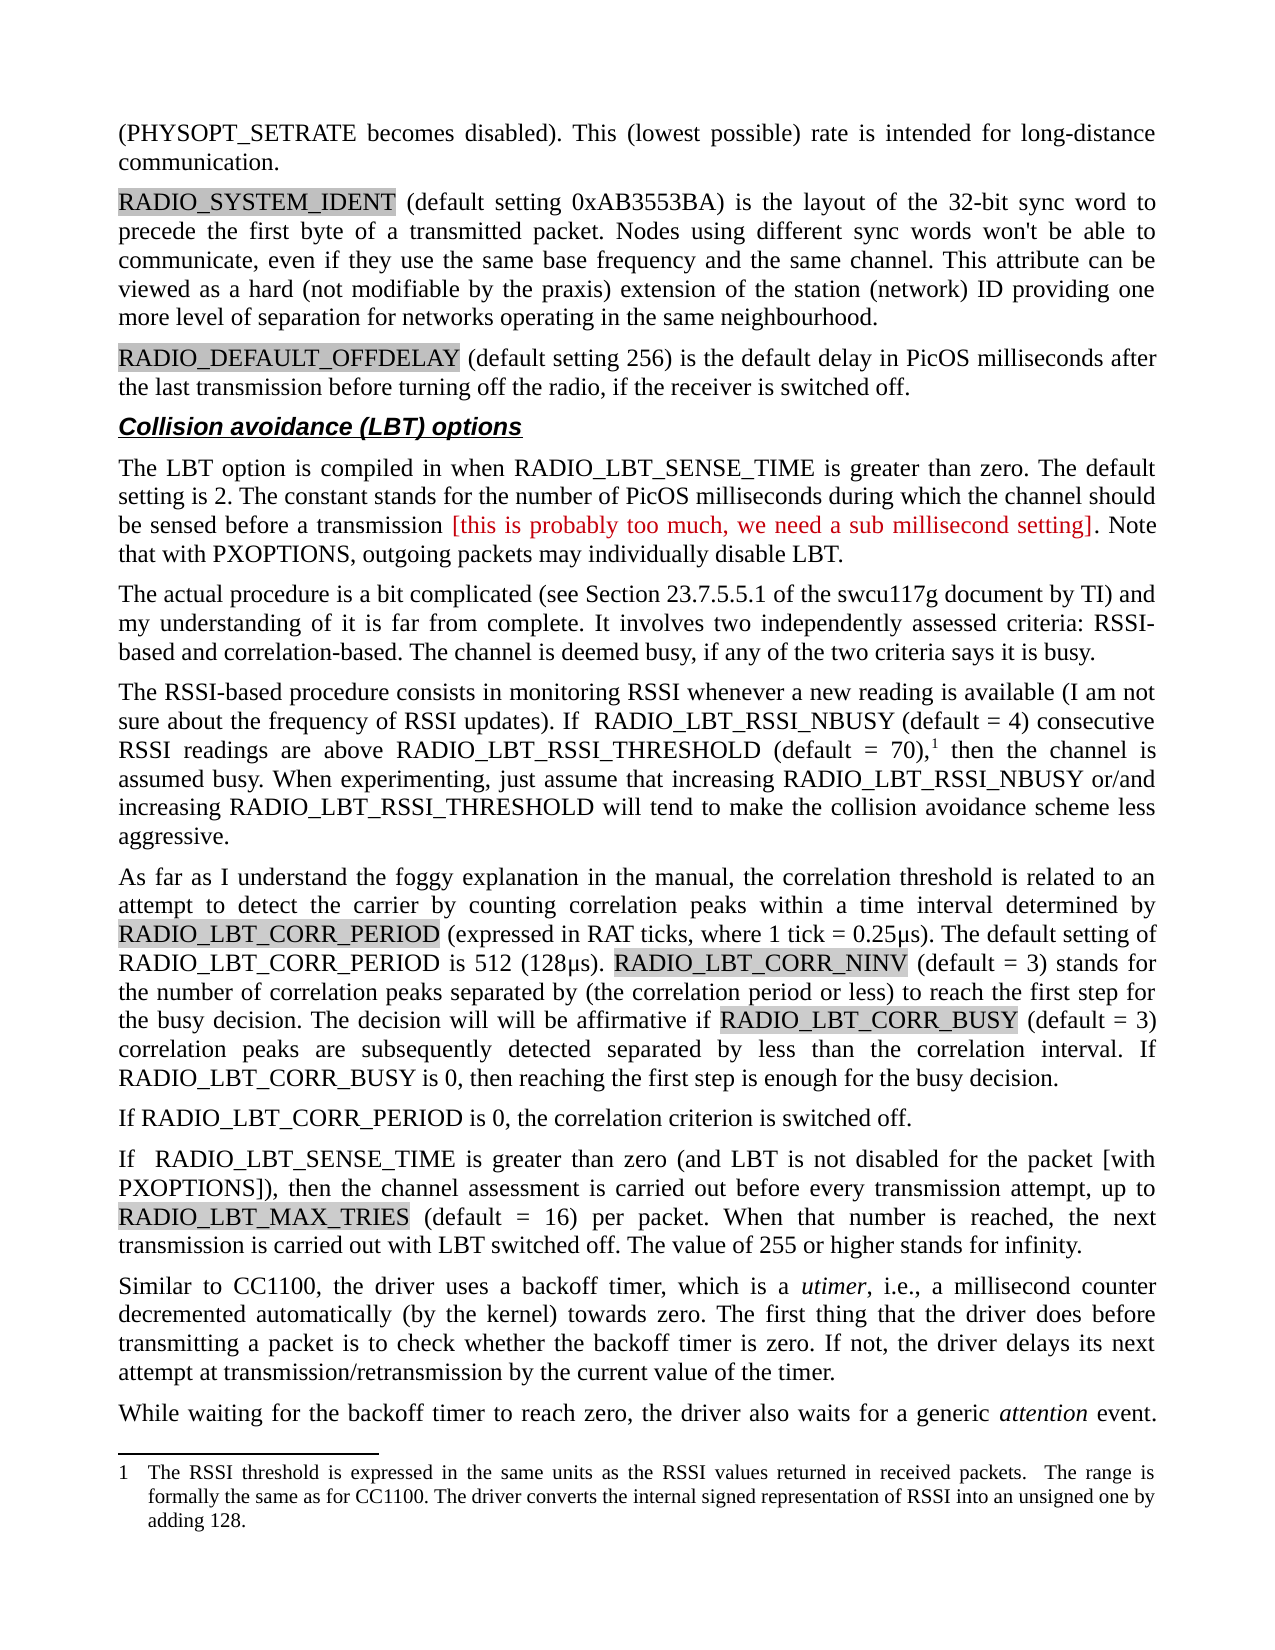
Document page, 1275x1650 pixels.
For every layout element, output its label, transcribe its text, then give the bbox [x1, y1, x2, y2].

text (PHYSOPT_SETRATE becomes disabled). This (lowest possible) rate is intended for long-distance communication. [118, 118, 1157, 176]
text If RADIO_LBT_CORR_PERIOD is 0, the correlation criterion is switched off. [118, 1103, 1157, 1132]
text While waiting for the backoff timer to reach zero, the driver also waits for a generic attention event. [118, 1398, 1157, 1426]
text RADIO_DEFAULT_OFFDELAY (default setting 256) is the default delay in PicOS milliseconds after the last transmission before turning off the radio, if the receiver is switched off. [118, 343, 1157, 400]
text As far as I understand the foggy explanation in the manual, the correlation threshold is related to an attempt to detect the carrier by counting correlation peaks within a time interval determined by RADIO_LBT_CORR_PERIOD (expressed in RAT ticks, where 1 tick = 0.25μs). The default setting of RADIO_LBT_CORR_PERIOD is 512 (128μs). RADIO_LBT_CORR_NINV (default = 3) stands for the number of correlation peaks separated by (the correlation period or less) to reach the first step for the busy decision. The decision will will be affirmative if RADIO_LBT_CORR_BUSY (default = 3) correlation peaks are subsequently detected separated by less than the correlation interval. If RADIO_LBT_CORR_BUSY is 0, then reaching the first step is enough for the busy decision. [118, 862, 1157, 1092]
text The actual procedure is a bit complicated (see Section 23.7.5.5.1 of the swcu117g document by TI) and my understanding of it is far from complete. It involves two independently assessed criteria: RSSI-based and correlation-based. The channel is deemed busy, if any of the two criteria says it is busy. [118, 579, 1157, 666]
text The RSSI threshold is expressed in the same units as the RSSI values returned in received packets. The range is formally the same as for CC1100. The driver converts the internal signed representation of RSSI into an unsigned one by adding 128. [118, 1460, 1157, 1532]
subtitle Collision avoidance (LBT) options [118, 412, 1157, 441]
text The RSSI-based procedure consists in monitoring RSSI whenever a new reading is available (I am not sure about the frequency of RSSI updates). If RADIO_LBT_RSSI_NBUSY (default = 4) consecutive RSSI readings are above RADIO_LBT_RSSI_THRESHOLD (default = 70), then the channel is assumed busy. When experimenting, just assume that increasing RADIO_LBT_RSSI_NBUSY or/and increasing RADIO_LBT_RSSI_THRESHOLD will tend to make the collision avoidance scheme less aggressive. [118, 677, 1157, 850]
text Similar to CC1100, the driver uses a backoff timer, which is a utimer, i.e., a millisecond counter decremented automatically (by the kernel) towards zero. The first thing that the driver does before transmitting a packet is to check whether the backoff timer is zero. If not, the driver delays its next attempt at transmission/retransmission by the current value of the timer. [118, 1271, 1157, 1386]
text RADIO_SYSTEM_IDENT (default setting 0xAB3553BA) is the layout of the 32-bit sync word to precede the first byte of a transmitted packet. Nodes using different sync words won't be able to communicate, even if they use the same base frequency and the same channel. This attribute can be viewed as a hard (not modifiable by the praxis) extension of the station (network) ID providing one more level of separation for networks operating in the same neighbourhood. [118, 187, 1157, 331]
text The LBT option is compiled in when RADIO_LBT_SENSE_TIME is greater than zero. The default setting is 2. The constant stands for the number of PicOS milliseconds during which the channel should be sensed before a transmission [this is probably too much, we need a sub millisecond setting]. Note that with PXOPTIONS, outgoing packets may individually disable LBT. [118, 453, 1157, 568]
text If RADIO_LBT_SENSE_TIME is greater than zero (and LBT is not disabled for the packet [with PXOPTIONS]), then the channel assessment is carried out before every transmission attempt, up to RADIO_LBT_MAX_TRIES (default = 16) per packet. When that number is reached, the next transmission is carried out with LBT switched off. The value of 255 or higher stands for infinity. [118, 1144, 1157, 1259]
